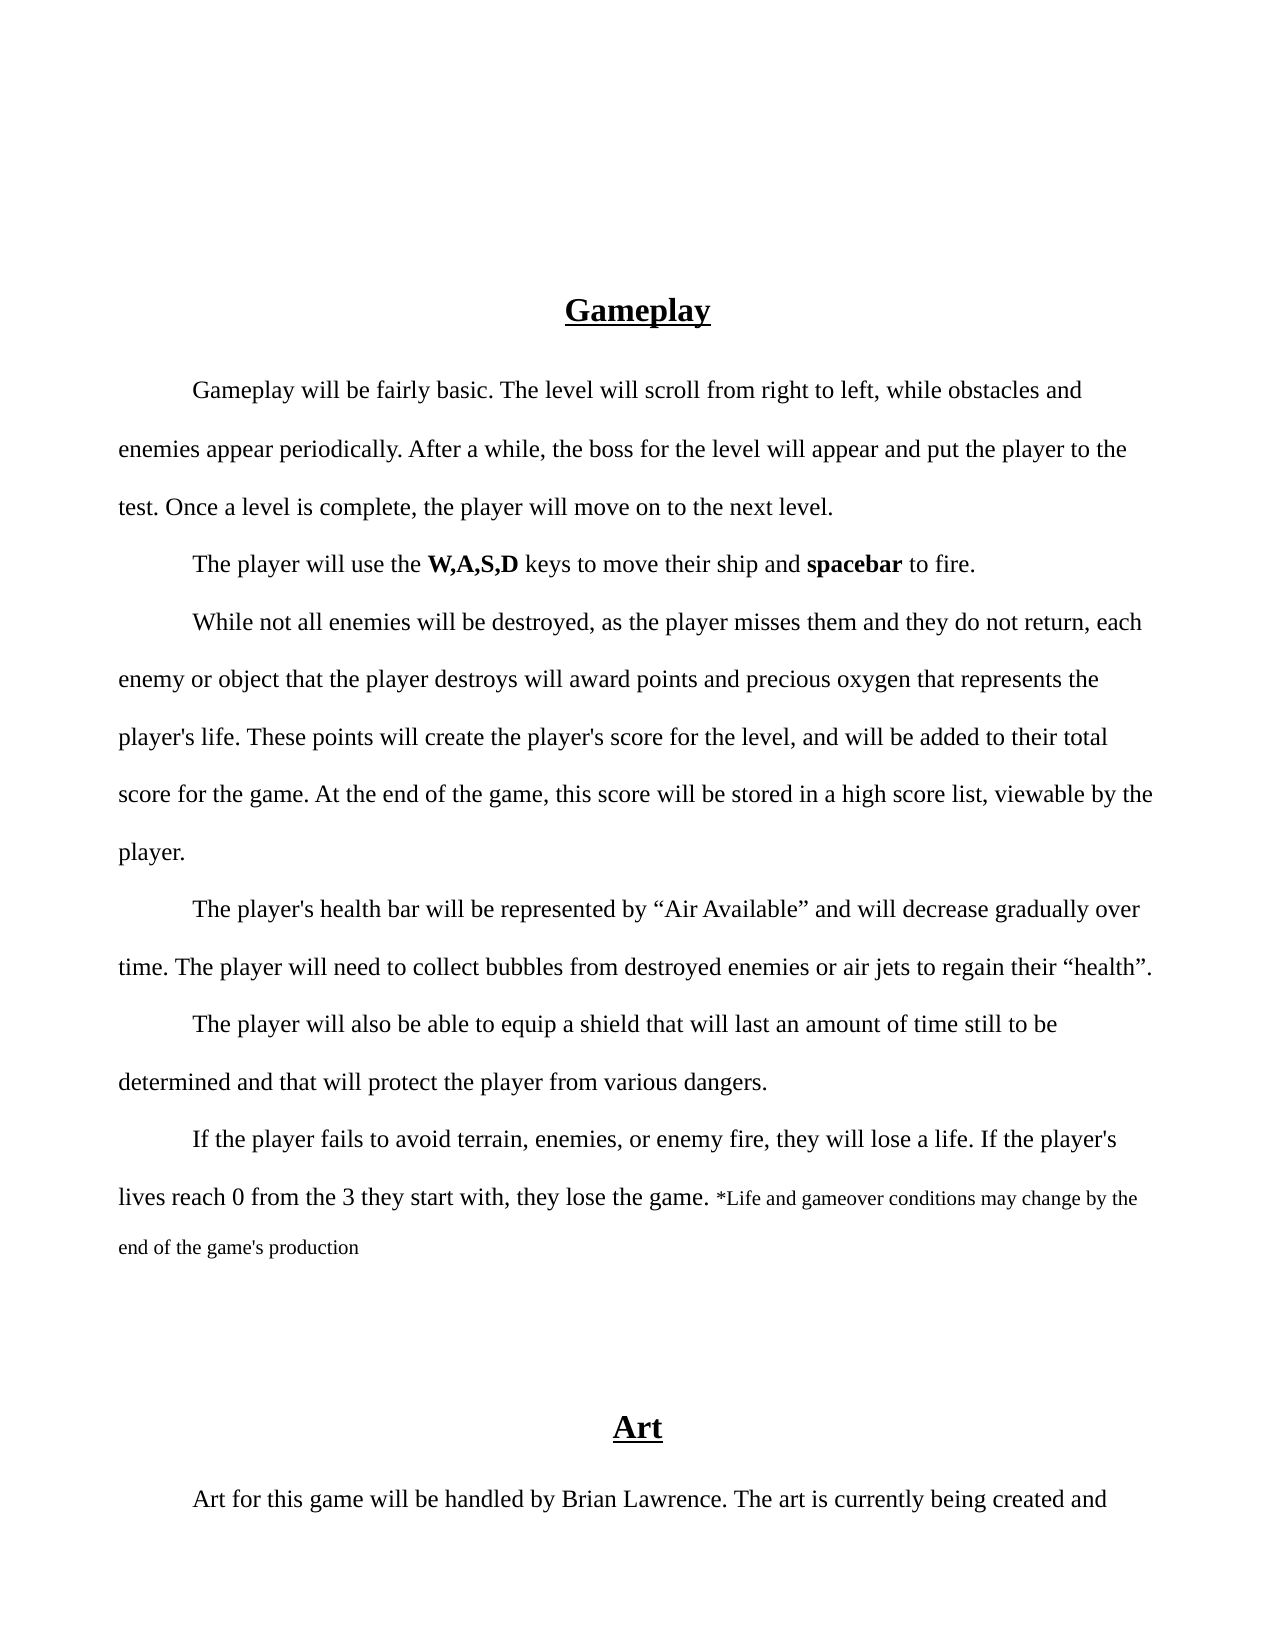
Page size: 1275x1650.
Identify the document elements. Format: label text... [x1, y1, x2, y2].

text Gameplay [118, 291, 1157, 329]
text The player will also be able to equip a shield that will last an amount of time still to be determined and that will protect the player from various dangers. [118, 1009, 1157, 1096]
text The player's health bar will be represented by “Air Available” and will decrease gradually over time. The player will need to collect bubbles from destroyed enemies or air jets to regain their “health”. [118, 894, 1157, 981]
text While not all enemies will be destroyed, as the player misses them and they do not return, each enemy or object that the player destroys will award points and precious oxygen that represents the player's life. These points will create the player's score for the level, and will be added to their total score for the game. At the end of the game, this score will be stored in a high score list, viewable by the player. [118, 607, 1157, 866]
text Art [118, 1408, 1157, 1446]
text Art for this game will be handled by Brian Lawrence. The art is currently being created and [118, 1484, 1157, 1513]
text If the player fails to avoid terrain, enemies, or enemy fire, they will lose a life. If the player's lives reach 0 from the 3 they start with, they lose the game. *Life and gameover conditions may change by the end of the game's production [118, 1124, 1157, 1259]
text The player will use the W,A,S,D keys to move their ship and spacebar to fire. [118, 549, 1157, 578]
text Gameplay will be fairly basic. The level will scroll from right to left, while obstacles and enemies appear periodically. After a while, the boss for the level will appear and put the player to the test. Once a level is complete, the player will move on to the next level. [118, 367, 1157, 521]
